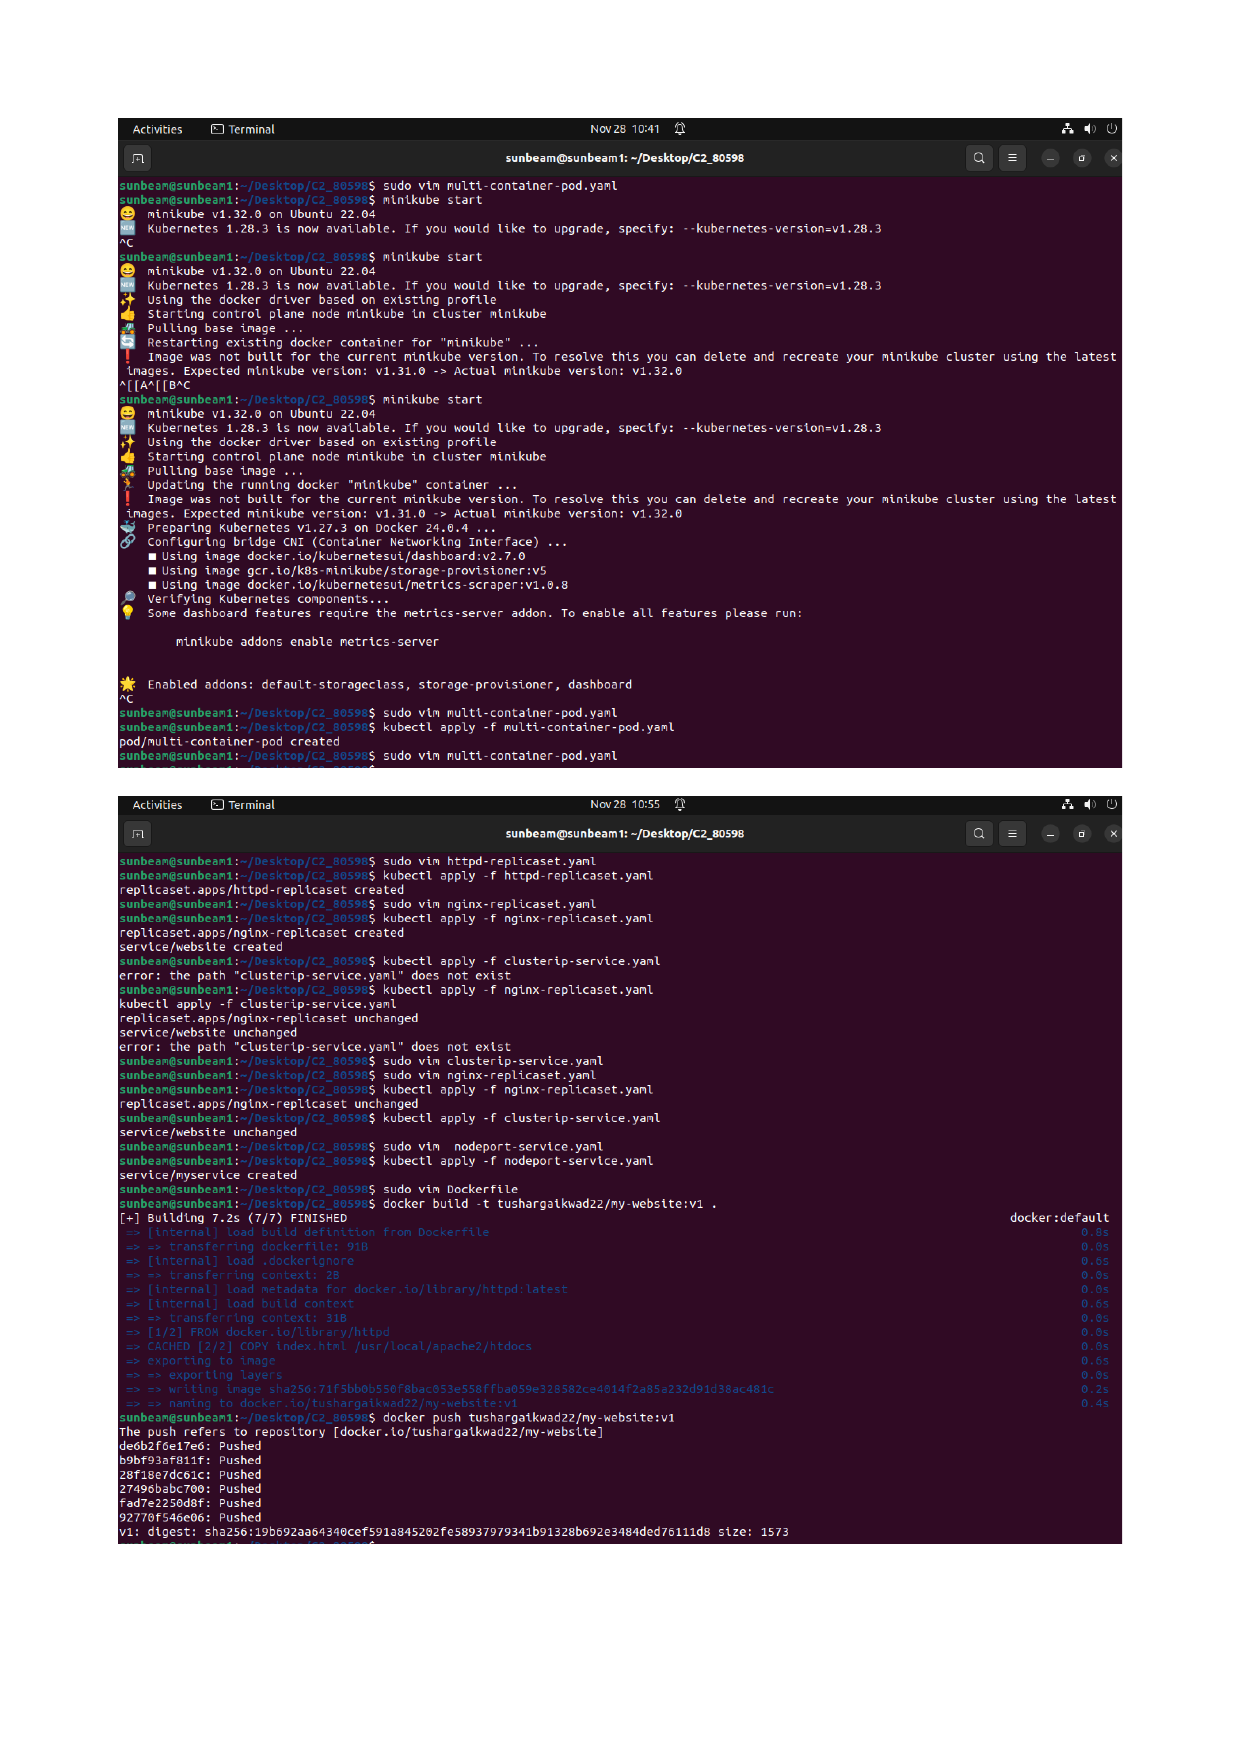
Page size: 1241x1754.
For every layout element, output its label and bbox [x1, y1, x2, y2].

picture [118, 796, 1123, 1544]
picture [118, 118, 1123, 768]
